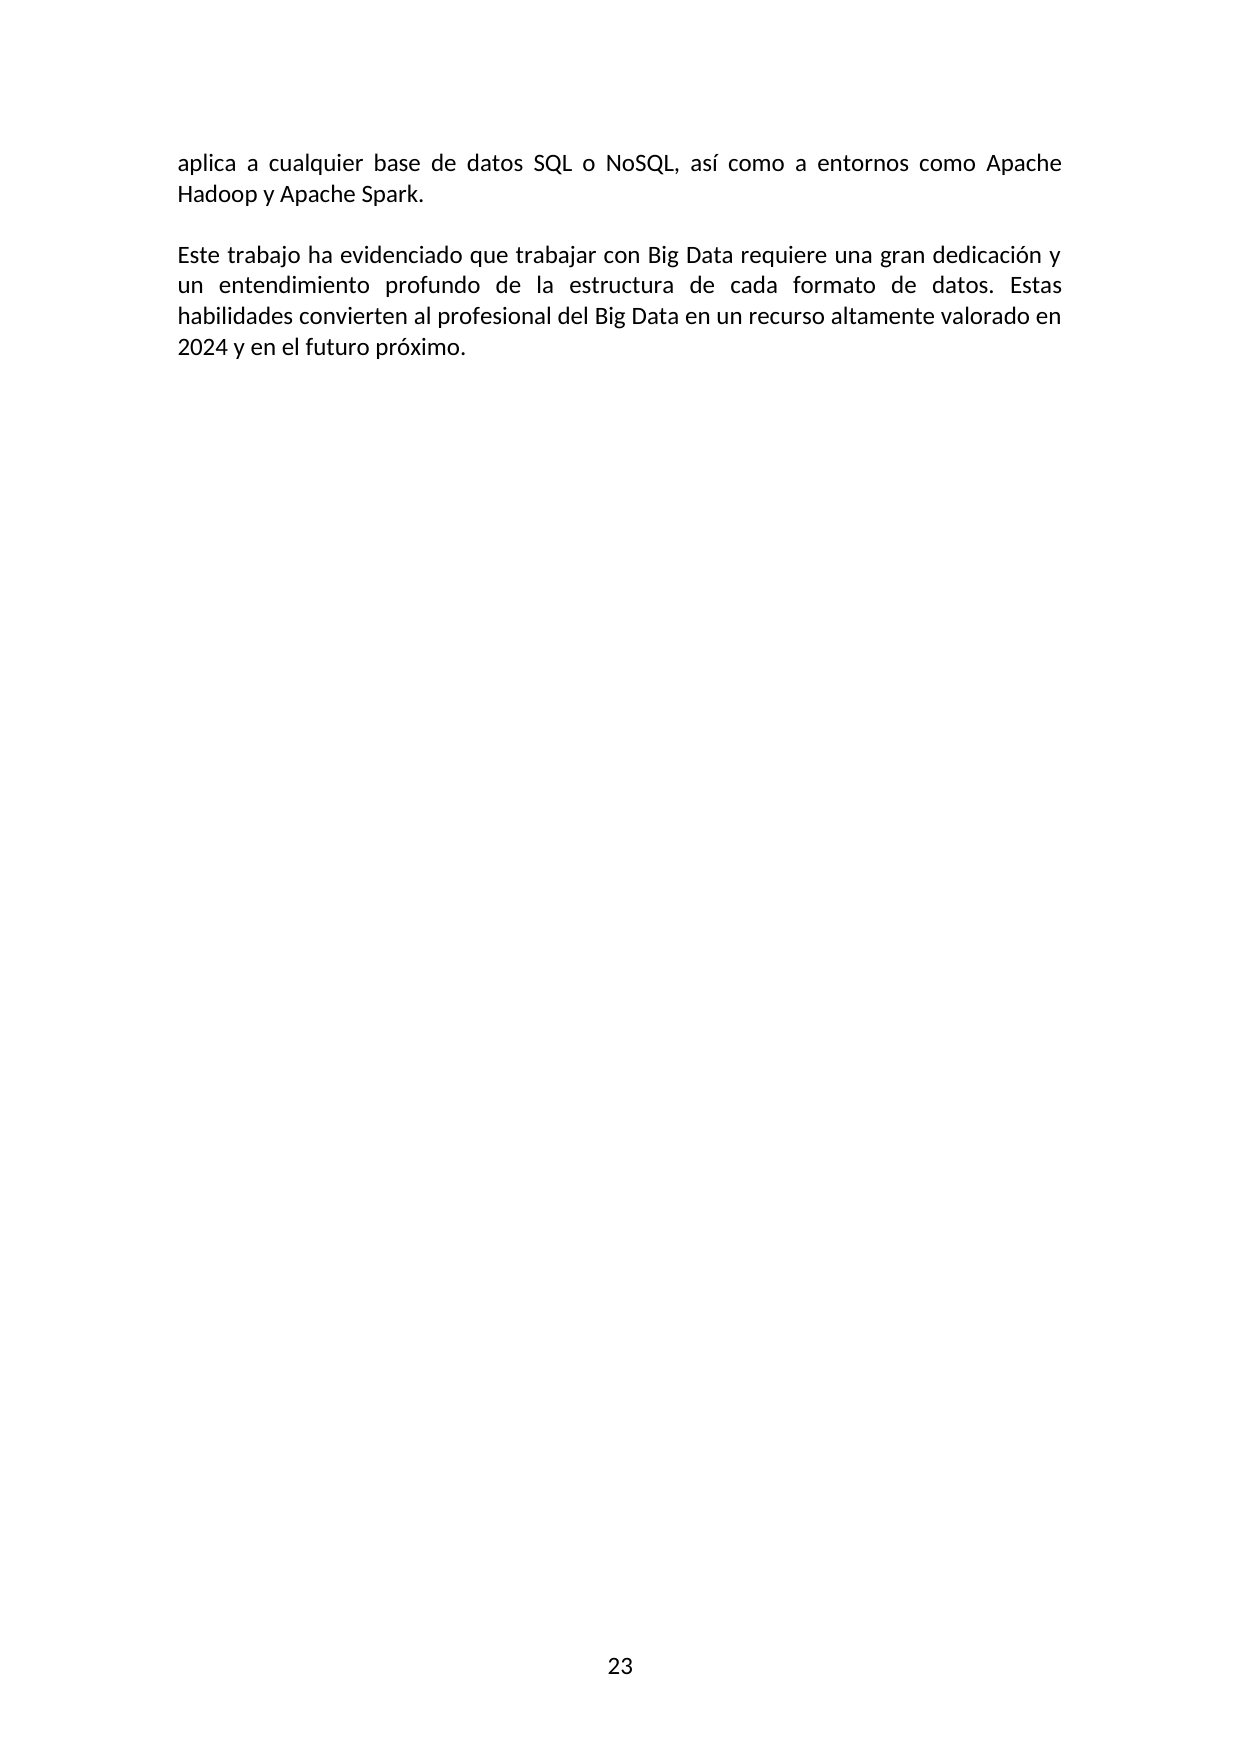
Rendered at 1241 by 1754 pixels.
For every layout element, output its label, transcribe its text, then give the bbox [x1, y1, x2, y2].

text aplica a cualquier base de datos SQL o NoSQL, así como a entornos como Apache Hadoop y Apache Spark. [177, 148, 1063, 209]
text Este trabajo ha evidenciado que trabajar con Big Data requiere una gran dedicación y un entendimiento profundo de la estructura de cada formato de datos. Estas habilidades convierten al profesional del Big Data en un recurso altamente valorado en 2024 y en el futuro próximo. [177, 239, 1063, 361]
